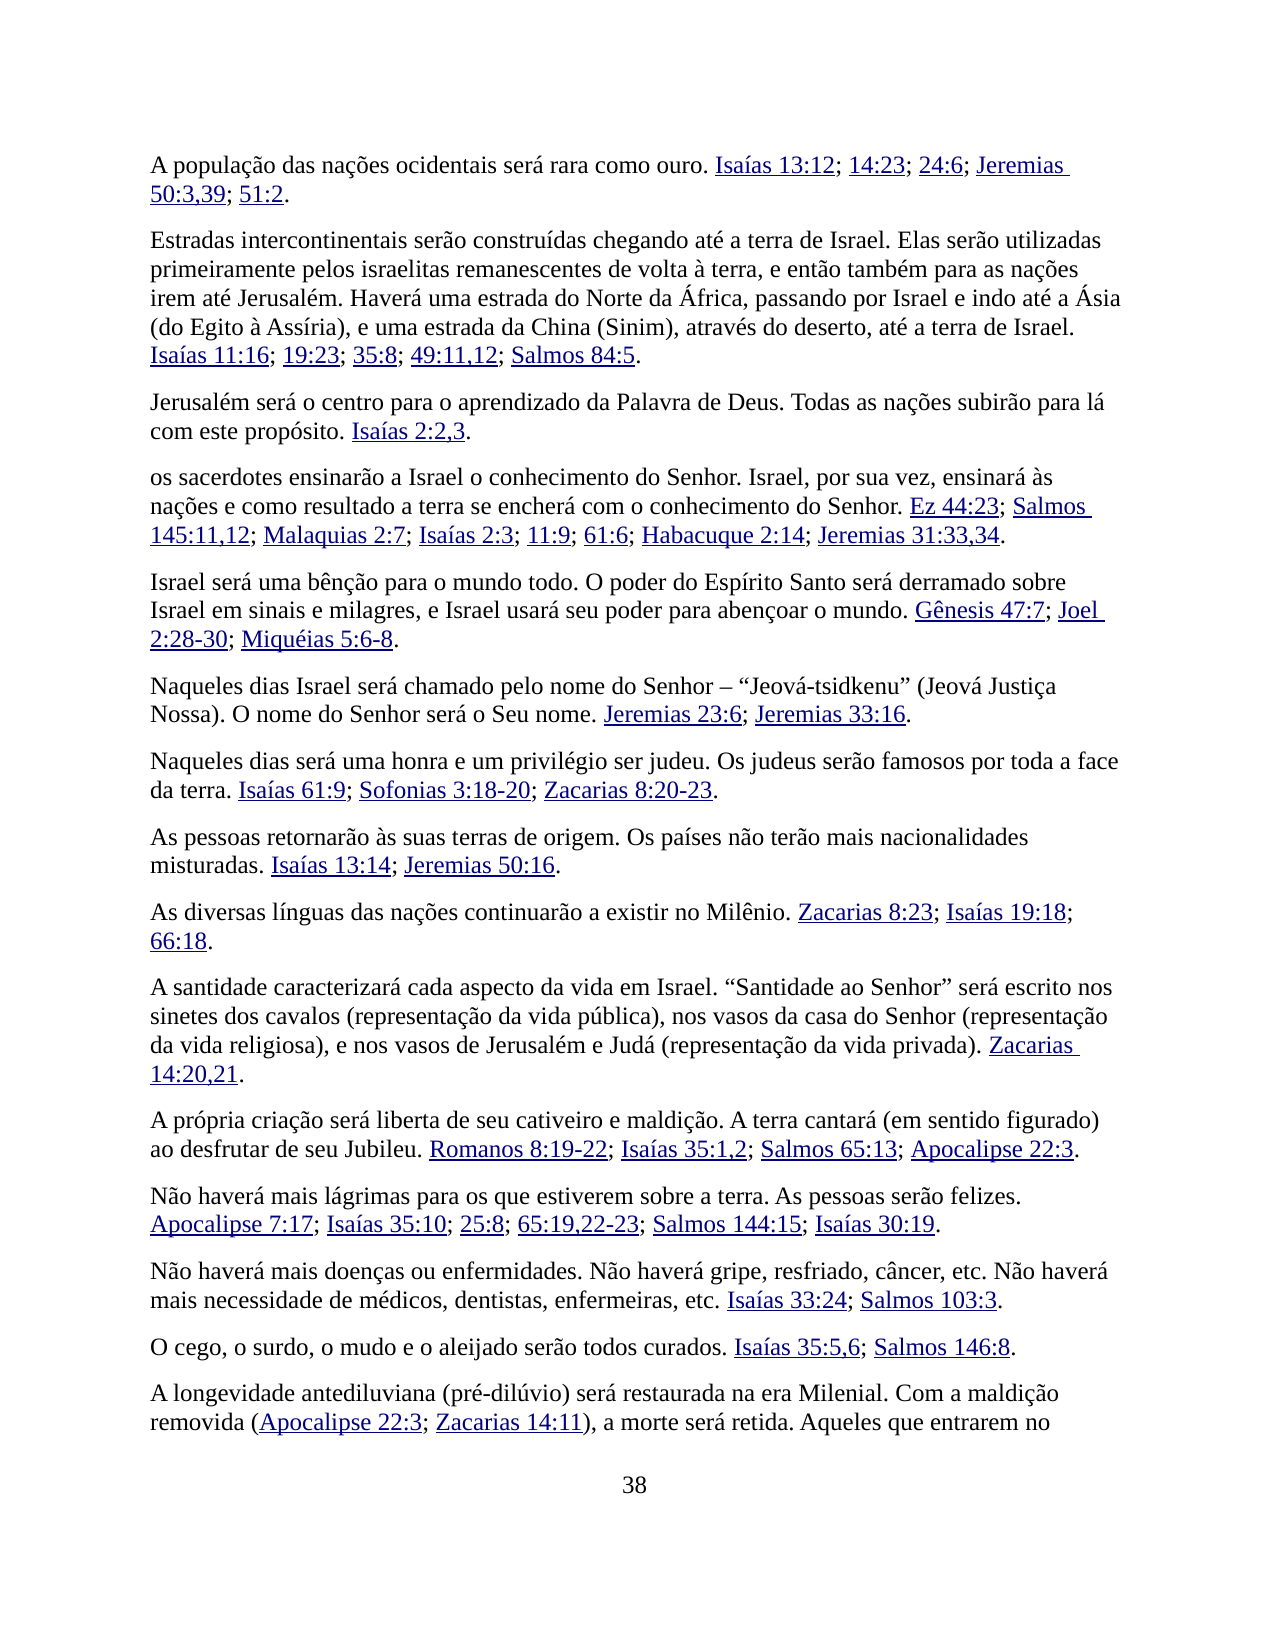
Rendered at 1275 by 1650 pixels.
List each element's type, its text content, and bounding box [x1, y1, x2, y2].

text os sacerdotes ensinarão a Israel o conhecimento do Senhor. Israel, por sua vez, ensinará às nações e como resultado a terra se encherá com o conhecimento do Senhor. Ez 44:23; Salmos 145:11,12; Malaquias 2:7; Isaías 2:3; 11:9; 61:6; Habacuque 2:14; Jeremias 31:33,34. [150, 462, 1125, 549]
text As pessoas retornarão às suas terras de origem. Os países não terão mais nacionalidades misturadas. Isaías 13:14; Jeremias 50:16. [150, 822, 1125, 879]
text Não haverá mais lágrimas para os que estiverem sobre a terra. As pessoas serão felizes. Apocalipse 7:17; Isaías 35:10; 25:8; 65:19,22-23; Salmos 144:15; Isaías 30:19. [150, 1181, 1125, 1238]
text Naqueles dias será uma honra e um privilégio ser judeu. Os judeus serão famosos por toda a face da terra. Isaías 61:9; Sofonias 3:18-20; Zacarias 8:20-23. [150, 746, 1125, 804]
text As diversas línguas das nações continuarão a existir no Milênio. Zacarias 8:23; Isaías 19:18; 66:18. [150, 897, 1125, 954]
text Israel será uma bênção para o mundo todo. O poder do Espírito Santo será derramado sobre Israel em sinais e milagres, e Israel usará seu poder para abençoar o mundo. Gênesis 47:7; Joel 2:28-30; Miquéias 5:6-8. [150, 567, 1125, 653]
text A própria criação será liberta de seu cativeiro e maldição. A terra cantará (em sentido figurado) ao desfrutar de seu Jubileu. Romanos 8:19-22; Isaías 35:1,2; Salmos 65:13; Apocalipse 22:3. [150, 1105, 1125, 1163]
text A longevidade antediluviana (pré-dilúvio) será restaurada na era Milenial. Com a maldição removida (Apocalipse 22:3; Zacarias 14:11), a morte será retida. Aqueles que entrarem no [150, 1378, 1125, 1436]
text Não haverá mais doenças ou enfermidades. Não haverá gripe, resfriado, câncer, etc. Não haverá mais necessidade de médicos, dentistas, enfermeiras, etc. Isaías 33:24; Salmos 103:3. [150, 1256, 1125, 1314]
text Naqueles dias Israel será chamado pelo nome do Senhor – “Jeová-tsidkenu” (Jeová Justiça Nossa). O nome do Senhor será o Seu nome. Jeremias 23:6; Jeremias 33:16. [150, 671, 1125, 728]
text Estradas intercontinentais serão construídas chegando até a terra de Israel. Elas serão utilizadas primeiramente pelos israelitas remanescentes de volta à terra, e então também para as nações irem até Jerusalém. Haverá uma estrada do Norte da África, passando por Israel e indo até a Ásia (do Egito à Assíria), e uma estrada da China (Sinim), através do deserto, até a terra de Israel. Isaías 11:16; 19:23; 35:8; 49:11,12; Salmos 84:5. [150, 225, 1125, 369]
text O cego, o surdo, o mudo e o aleijado serão todos curados. Isaías 35:5,6; Salmos 146:8. [150, 1332, 1125, 1360]
text Jerusalém será o centro para o aprendizado da Palavra de Deus. Todas as nações subirão para lá com este propósito. Isaías 2:2,3. [150, 387, 1125, 444]
text A santidade caracterizará cada aspecto da vida em Israel. “Santidade ao Senhor” será escrito nos sinetes dos cavalos (representação da vida pública), nos vasos da casa do Senhor (representação da vida religiosa), e nos vasos de Jerusalém e Judá (representação da vida privada). Zacarias 14:20,21. [150, 972, 1125, 1087]
text A população das nações ocidentais será rara como ouro. Isaías 13:12; 14:23; 24:6; Jeremias 50:3,39; 51:2. [150, 150, 1125, 207]
